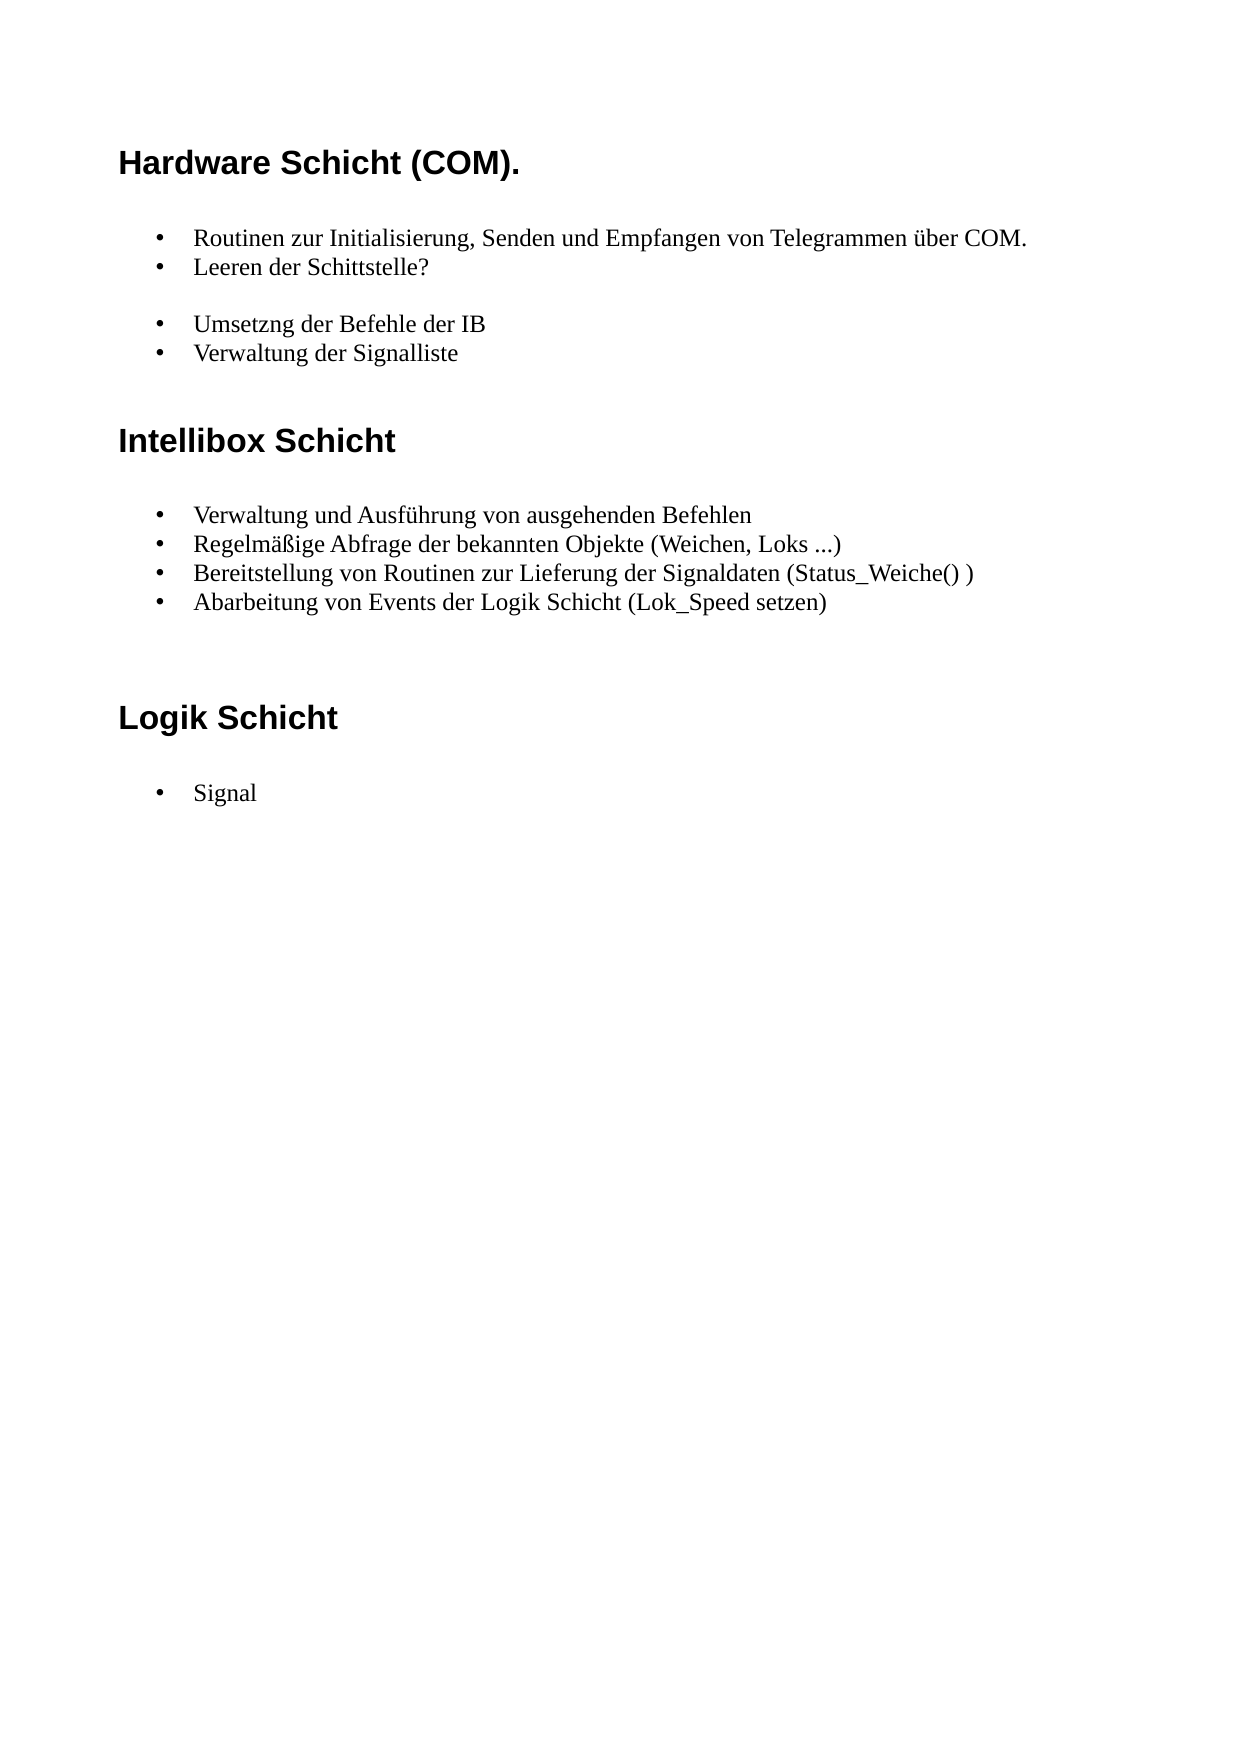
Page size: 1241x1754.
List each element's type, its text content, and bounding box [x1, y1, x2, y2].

list Umsetzng der Befehle der IB [156, 309, 1122, 338]
list Bereitstellung von Routinen zur Lieferung der Signaldaten (Status_Weiche() ) [156, 558, 1122, 587]
list Verwaltung und Ausführung von ausgehenden Befehlen [156, 500, 1122, 529]
list Abarbeitung von Events der Logik Schicht (Lok_Speed setzen) [156, 587, 1122, 615]
list Regelmäßige Abfrage der bekannten Objekte (Weichen, Loks ...) [156, 529, 1122, 558]
subtitle Intellibox Schicht [118, 421, 1122, 459]
list Leeren der Schittstelle? [156, 252, 1122, 281]
list Signal [156, 778, 1122, 807]
subtitle Hardware Schicht (COM). [118, 143, 1122, 182]
subtitle Logik Schicht [118, 698, 1122, 737]
list Verwaltung der Signalliste [156, 338, 1122, 367]
list Routinen zur Initialisierung, Senden und Empfangen von Telegrammen über COM. [156, 223, 1122, 252]
